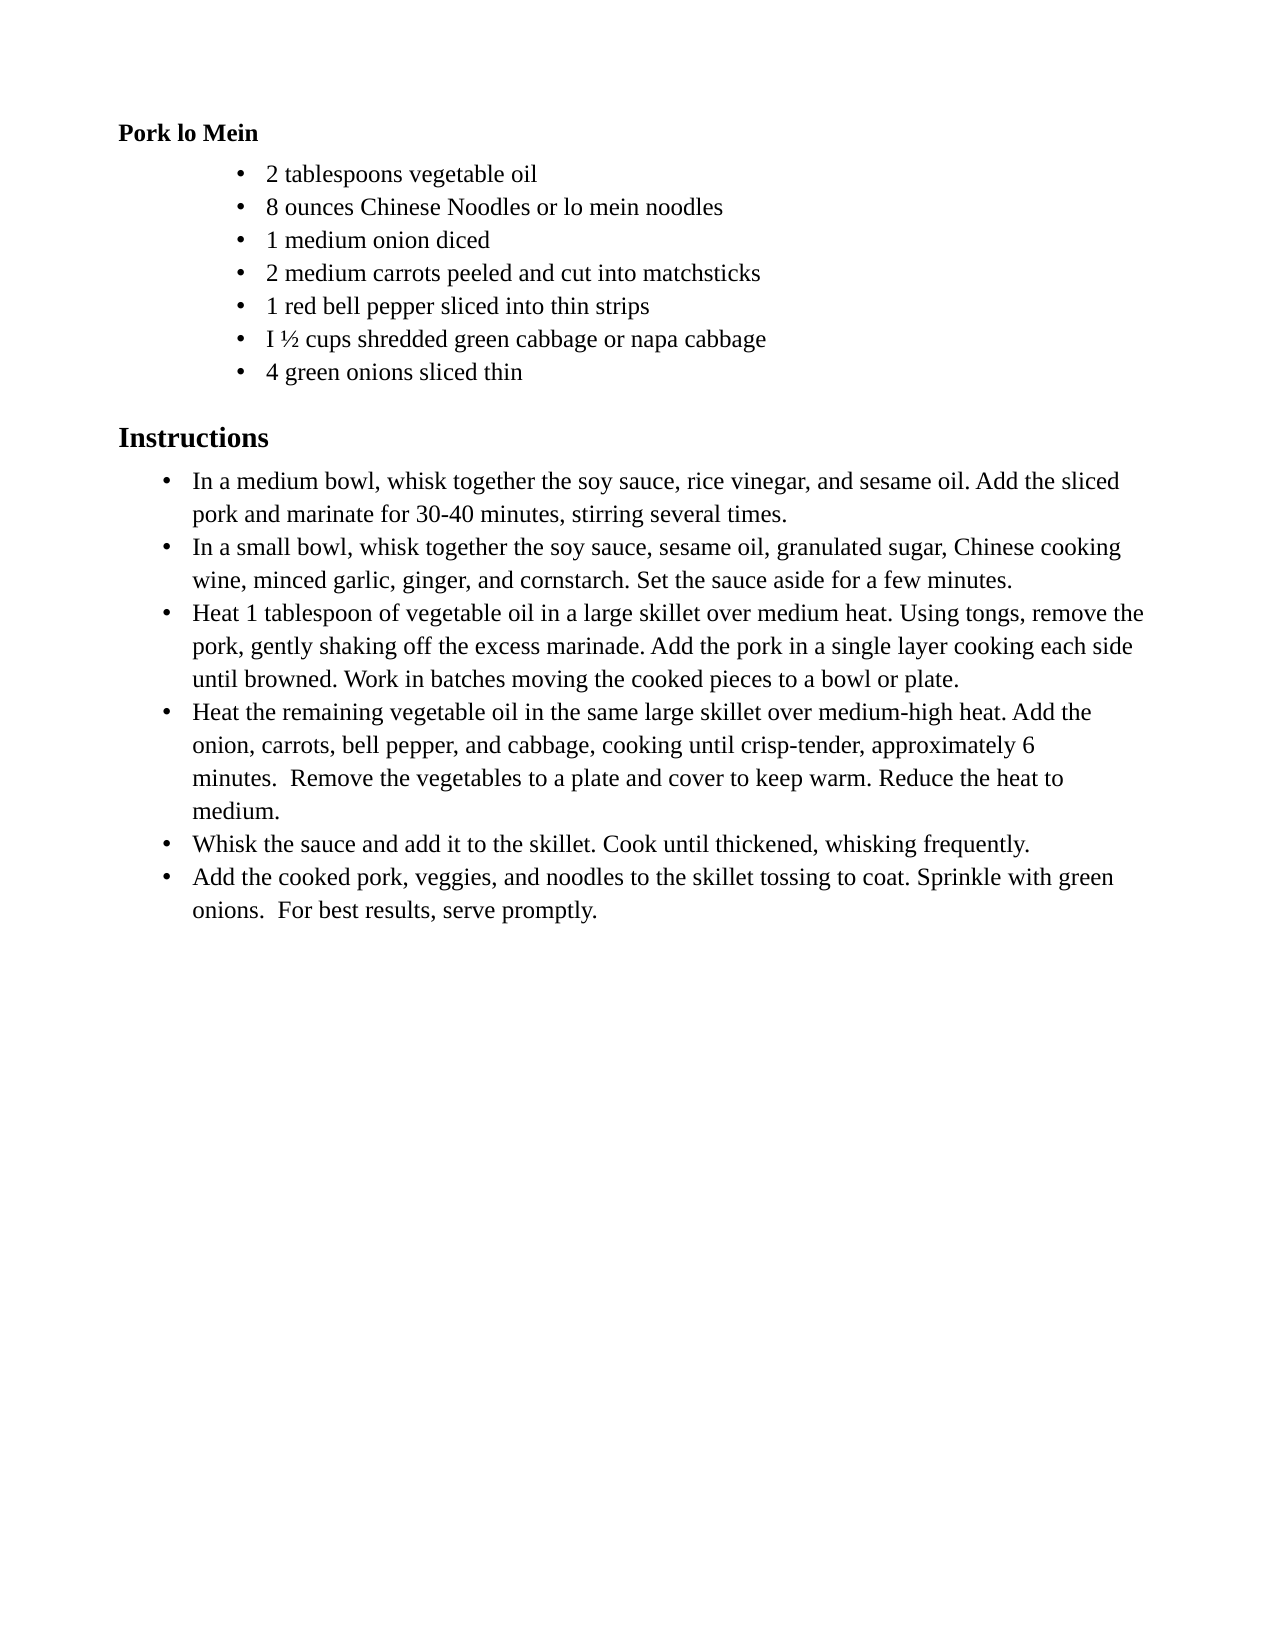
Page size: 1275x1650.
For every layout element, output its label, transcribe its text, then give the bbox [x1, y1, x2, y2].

list 4 green onions sliced thin [236, 357, 1157, 386]
list In a small bowl, whisk together the soy sauce, sesame oil, granulated sugar, Chinese cooking wine, minced garlic, ginger, and cornstarch. Set the sauce aside for a few minutes. [162, 532, 1157, 593]
subtitle Instructions [118, 420, 1157, 453]
subtitle Pork lo Mein [118, 118, 1157, 147]
list 1 medium onion diced [236, 225, 1157, 254]
list Whisk the sauce and add it to the skillet. Cook until thickened, whisking frequently. [162, 829, 1157, 858]
list In a medium bowl, whisk together the soy sauce, rice vinegar, and sesame oil. Add the sliced pork and marinate for 30-40 minutes, stirring several times. [162, 466, 1157, 527]
list Heat the remaining vegetable oil in the same large skillet over medium-high heat. Add the onion, carrots, bell pepper, and cabbage, cooking until crisp-tender, approximately 6 minutes. Remove the vegetables to a plate and cover to keep warm. Reduce the heat to medium. [162, 697, 1157, 825]
list 8 ounces Chinese Noodles or lo mein noodles [236, 192, 1157, 221]
list 2 tablespoons vegetable oil [236, 159, 1157, 188]
list Heat 1 tablespoon of vegetable oil in a large skillet over medium heat. Using tongs, remove the pork, gently shaking off the excess marinade. Add the pork in a single layer cooking each side until browned. Work in batches moving the cooked pieces to a bowl or plate. [162, 598, 1157, 693]
list Add the cooked pork, veggies, and noodles to the skillet tossing to coat. Sprinkle with green onions. For best results, serve promptly. [162, 862, 1157, 924]
list 1 red bell pepper sliced into thin strips [236, 291, 1157, 320]
list I ½ cups shredded green cabbage or napa cabbage [236, 324, 1157, 353]
list 2 medium carrots peeled and cut into matchsticks [236, 258, 1157, 287]
